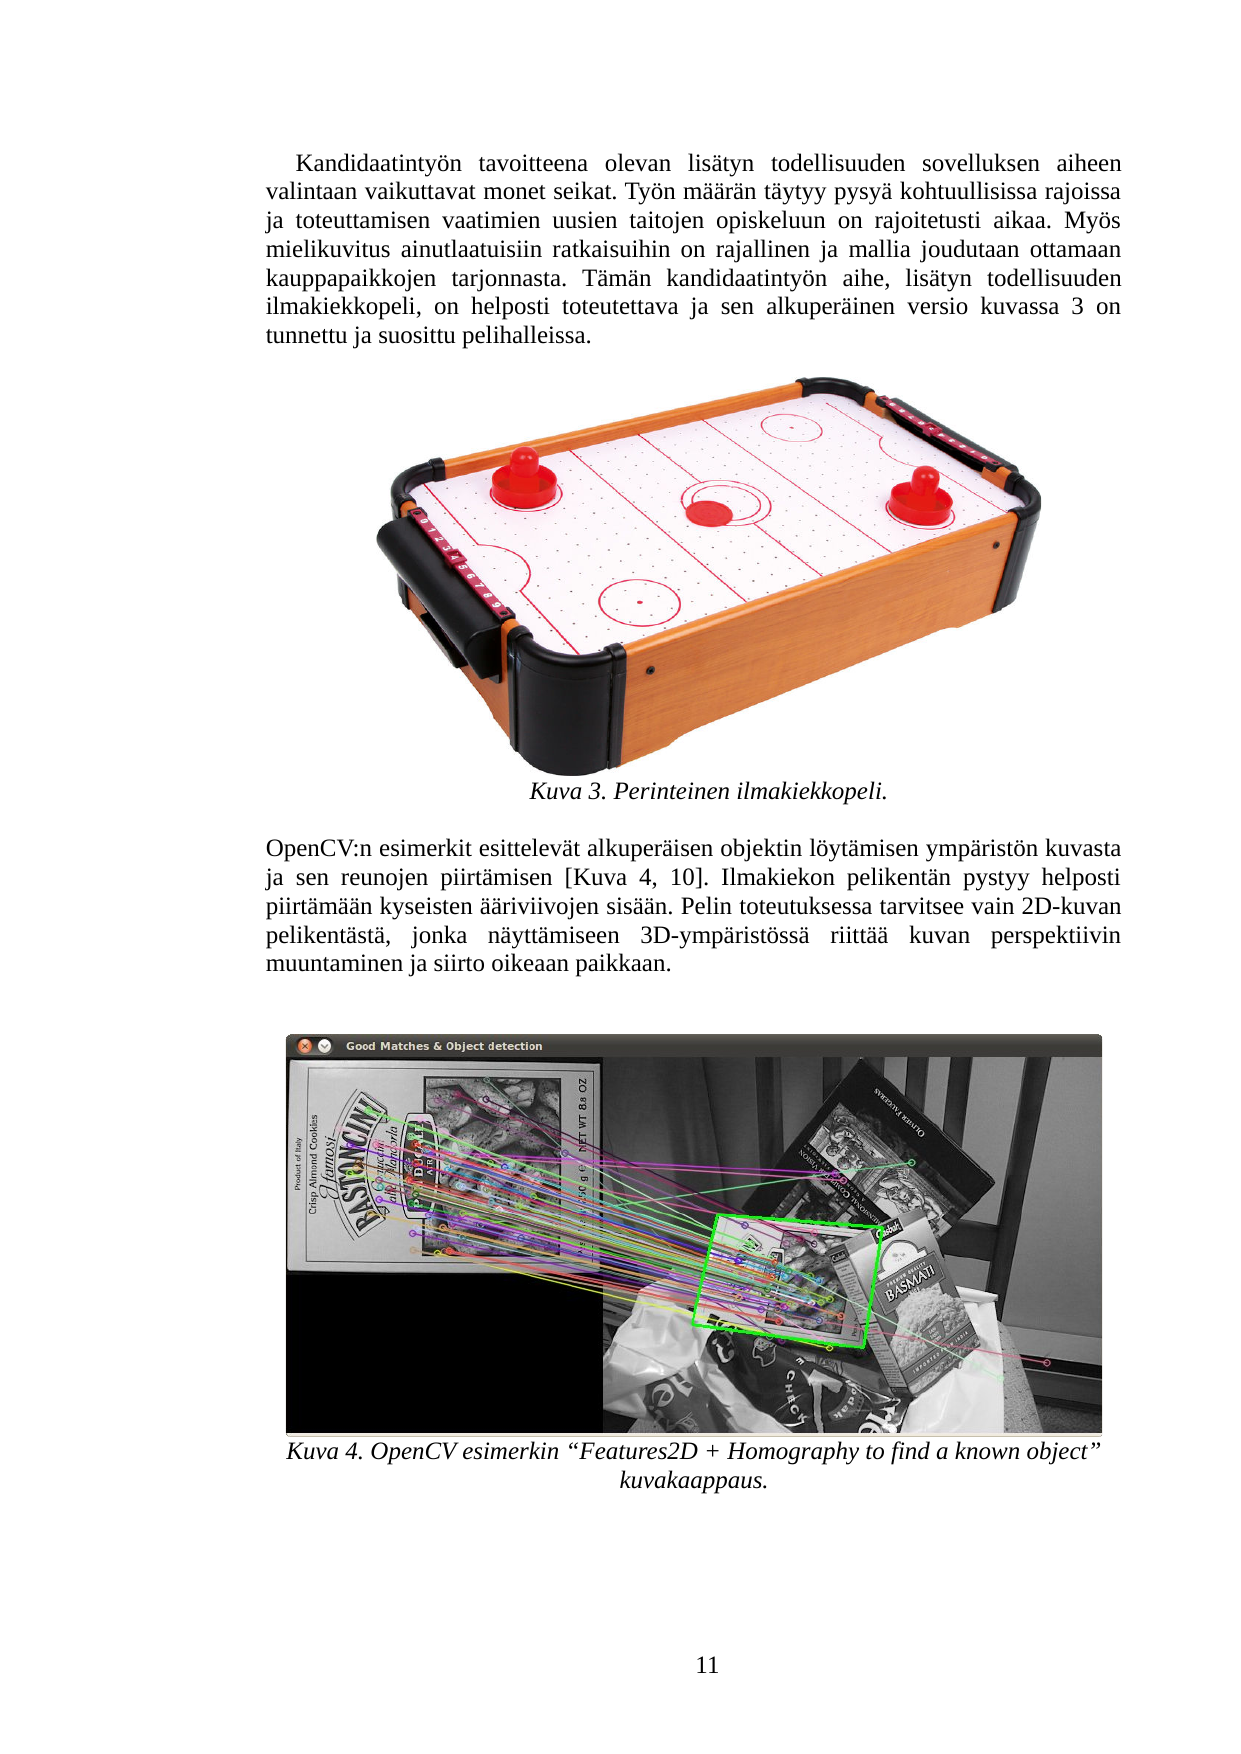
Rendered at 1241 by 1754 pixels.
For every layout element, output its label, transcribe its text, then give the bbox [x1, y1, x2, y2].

picture [285, 1034, 1103, 1437]
text Kuva 3. Perinteinen ilmakiekkopeli. [266, 776, 1122, 805]
text Kuva 4. OpenCV esimerkin “Features2D + Homography to find a known object” kuvakaappaus. [266, 1436, 1122, 1494]
text Kandidaatintyön tavoitteena olevan lisätyn todellisuuden sovelluksen aiheen valintaan vaikuttavat monet seikat. Työn määrän täytyy pysyä kohtuullisissa rajoissa ja toteuttamisen vaatimien uusien taitojen opiskeluun on rajoitetusti aikaa. Myös mielikuvitus ainutlaatuisiin ratkaisuihin on rajallinen ja mallia joudutaan ottamaan kauppapaikkojen tarjonnasta. Tämän kandidaatintyön aihe, lisätyn todellisuuden ilmakiekkopeli, on helposti toteutettava ja sen alkuperäinen versio kuvassa 3 on tunnettu ja suosittu pelihalleissa. [266, 148, 1122, 349]
picture [376, 377, 1042, 776]
text OpenCV:n esimerkit esittelevät alkuperäisen objektin löytämisen ympäristön kuvasta ja sen reunojen piirtämisen [Kuva 4, 10]. Ilmakiekon pelikentän pystyy helposti piirtämään kyseisten ääriviivojen sisään. Pelin toteutuksessa tarvitsee vain 2D-kuvan pelikentästä, jonka näyttämiseen 3D-ympäristössä riittää kuvan perspektiivin muuntaminen ja siirto oikeaan paikkaan. [266, 833, 1122, 977]
